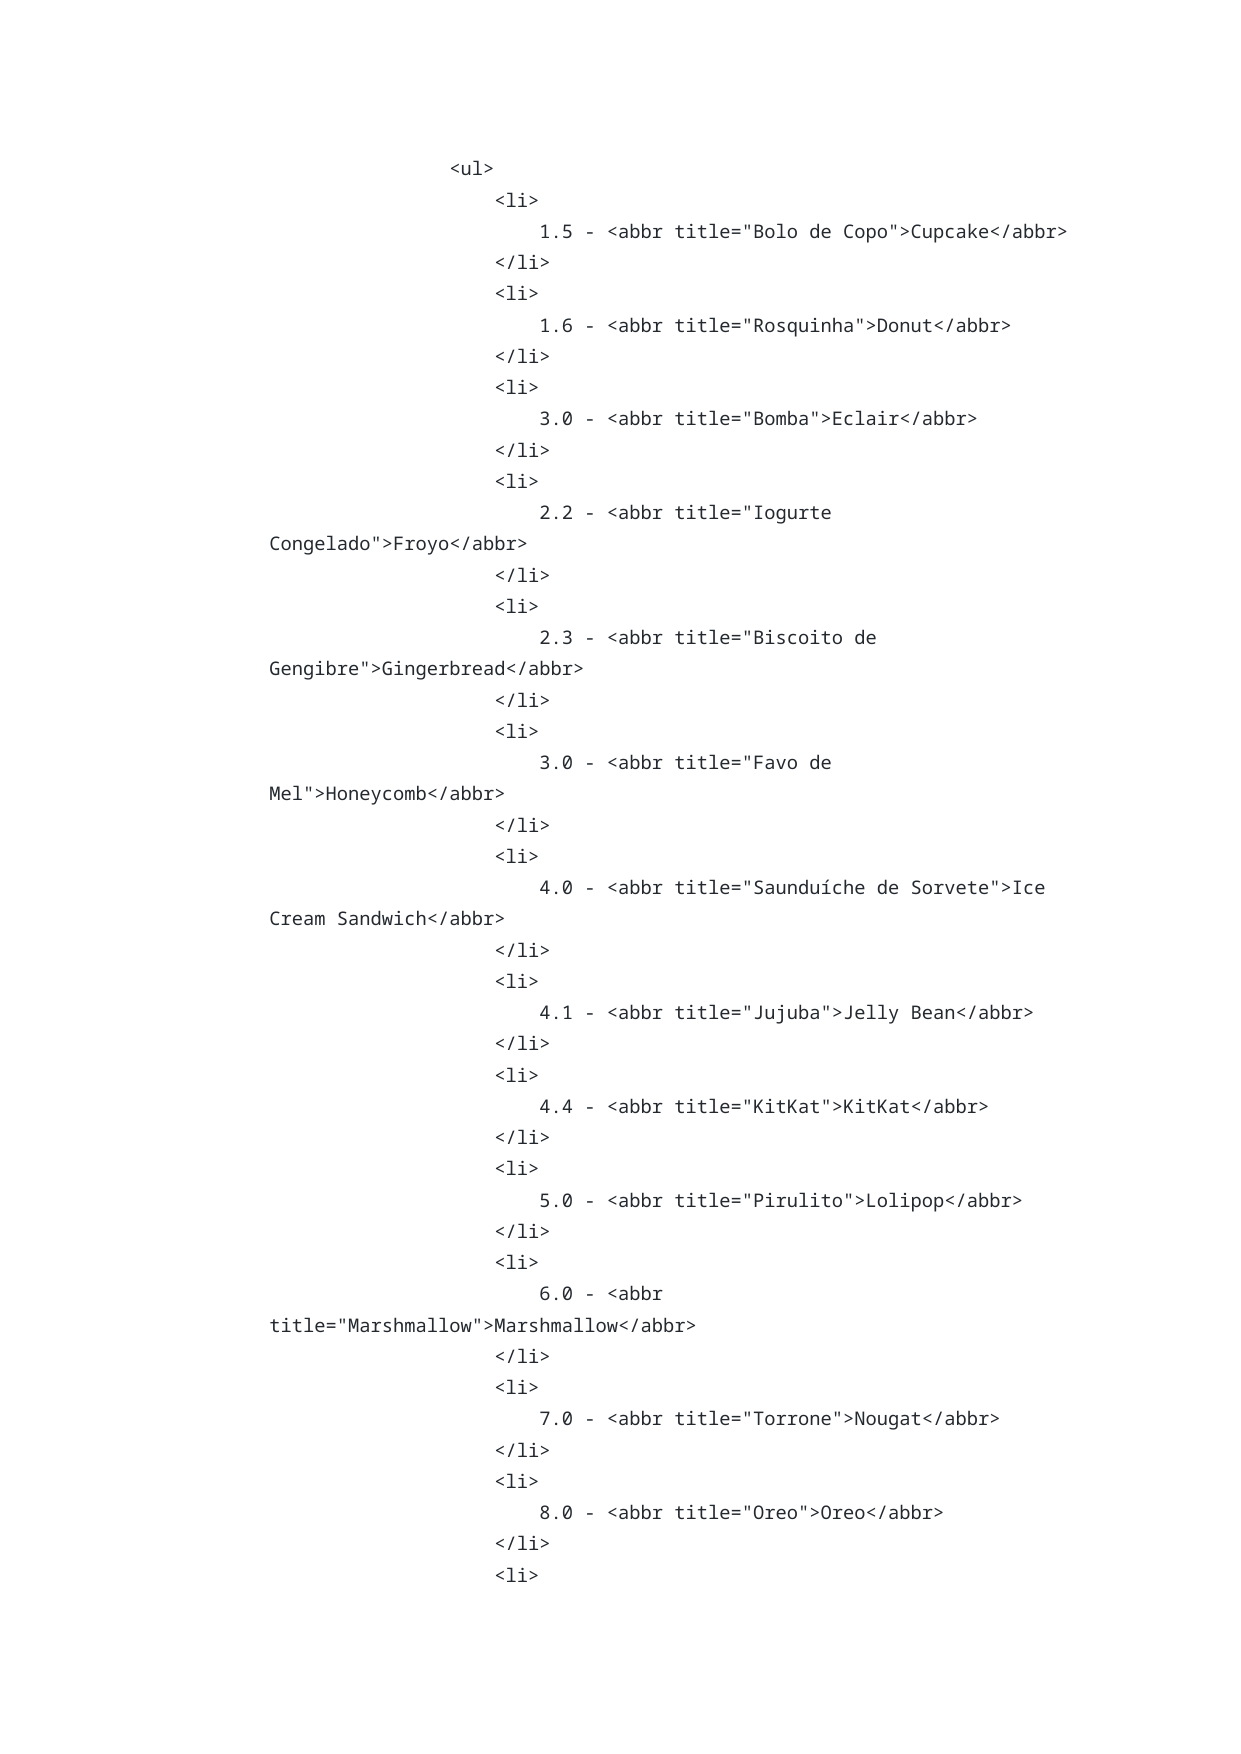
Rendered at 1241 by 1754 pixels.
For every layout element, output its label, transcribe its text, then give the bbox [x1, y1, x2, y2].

table_cell </li> [254, 1119, 1090, 1150]
table_cell 4.0 - <abbr title="Saunduíche de Sorvete">Ice Cream Sandwich</abbr> [254, 869, 1090, 931]
table_cell [150, 1431, 253, 1462]
table_cell </li> [254, 931, 1090, 962]
table_cell 6.0 - <abbr title="Marshmallow">Marshmallow</abbr> [254, 1275, 1090, 1337]
table_cell [150, 869, 253, 931]
table_cell <li> [254, 588, 1090, 619]
table_cell [150, 213, 253, 244]
table_cell [150, 838, 253, 869]
table_cell [150, 806, 253, 837]
table_cell <li> [254, 369, 1090, 400]
table_cell [150, 588, 253, 619]
table_cell 1.6 - <abbr title="Rosquinha">Donut</abbr> [254, 306, 1090, 337]
table_cell [150, 1525, 253, 1556]
table_cell [150, 1400, 253, 1431]
table_cell </li> [254, 681, 1090, 712]
table_cell [150, 338, 253, 369]
table_cell 3.0 - <abbr title="Bomba">Eclair</abbr> [254, 400, 1090, 431]
table_cell <li> [254, 463, 1090, 494]
table_cell </li> [254, 1338, 1090, 1369]
table_cell [150, 1181, 253, 1212]
table_cell [150, 994, 253, 1025]
table_cell <li> [254, 1150, 1090, 1181]
table_cell <li> [254, 1369, 1090, 1400]
table_cell <li> [254, 275, 1090, 306]
table_cell [150, 681, 253, 712]
table_cell 2.2 - <abbr title="Iogurte Congelado">Froyo</abbr> [254, 494, 1090, 556]
table_cell </li> [254, 1525, 1090, 1556]
table_cell <li> [254, 181, 1090, 212]
table_cell [150, 1025, 253, 1056]
table_cell [150, 619, 253, 681]
table_cell 5.0 - <abbr title="Pirulito">Lolipop</abbr> [254, 1181, 1090, 1212]
table_cell <li> [254, 838, 1090, 869]
table_cell [150, 1369, 253, 1400]
table_cell [150, 1275, 253, 1337]
table_cell [150, 1119, 253, 1150]
table_cell [150, 713, 253, 744]
table_cell <li> [254, 963, 1090, 994]
table_cell <li> [254, 1244, 1090, 1275]
table_cell [150, 1213, 253, 1244]
table_cell <li> [254, 1056, 1090, 1087]
table_cell </li> [254, 244, 1090, 275]
table_cell <li> [254, 1463, 1090, 1494]
table_cell [150, 1338, 253, 1369]
table_cell [150, 1556, 253, 1587]
table_cell [150, 306, 253, 337]
table_cell 7.0 - <abbr title="Torrone">Nougat</abbr> [254, 1400, 1090, 1431]
table_cell </li> [254, 806, 1090, 837]
table_cell <ul> [254, 150, 1090, 181]
table_cell 2.3 - <abbr title="Biscoito de Gengibre">Gingerbread</abbr> [254, 619, 1090, 681]
table_cell [150, 1056, 253, 1087]
table_cell [150, 556, 253, 587]
table_cell <li> [254, 713, 1090, 744]
table_cell </li> [254, 556, 1090, 587]
table_cell [150, 181, 253, 212]
table_cell 1.5 - <abbr title="Bolo de Copo">Cupcake</abbr> [254, 213, 1090, 244]
table_cell [150, 1494, 253, 1525]
table_cell [150, 1150, 253, 1181]
table_cell </li> [254, 1213, 1090, 1244]
table_cell </li> [254, 1025, 1090, 1056]
table_cell [150, 244, 253, 275]
table_cell [150, 963, 253, 994]
table_cell </li> [254, 1431, 1090, 1462]
table_cell [150, 494, 253, 556]
table_cell [150, 463, 253, 494]
table_cell [150, 1463, 253, 1494]
table_cell [150, 400, 253, 431]
table_cell </li> [254, 431, 1090, 462]
table_cell 4.4 - <abbr title="KitKat">KitKat</abbr> [254, 1088, 1090, 1119]
table_cell <li> [254, 1556, 1090, 1587]
table_cell 3.0 - <abbr title="Favo de Mel">Honeycomb</abbr> [254, 744, 1090, 806]
table_cell 8.0 - <abbr title="Oreo">Oreo</abbr> [254, 1494, 1090, 1525]
table_cell </li> [254, 338, 1090, 369]
table_cell [150, 150, 253, 181]
table_cell [150, 431, 253, 462]
table_cell [150, 275, 253, 306]
table_cell [150, 369, 253, 400]
table_cell [150, 1088, 253, 1119]
table_cell [150, 744, 253, 806]
table_cell [150, 1244, 253, 1275]
table_cell 4.1 - <abbr title="Jujuba">Jelly Bean</abbr> [254, 994, 1090, 1025]
table_cell [150, 931, 253, 962]
